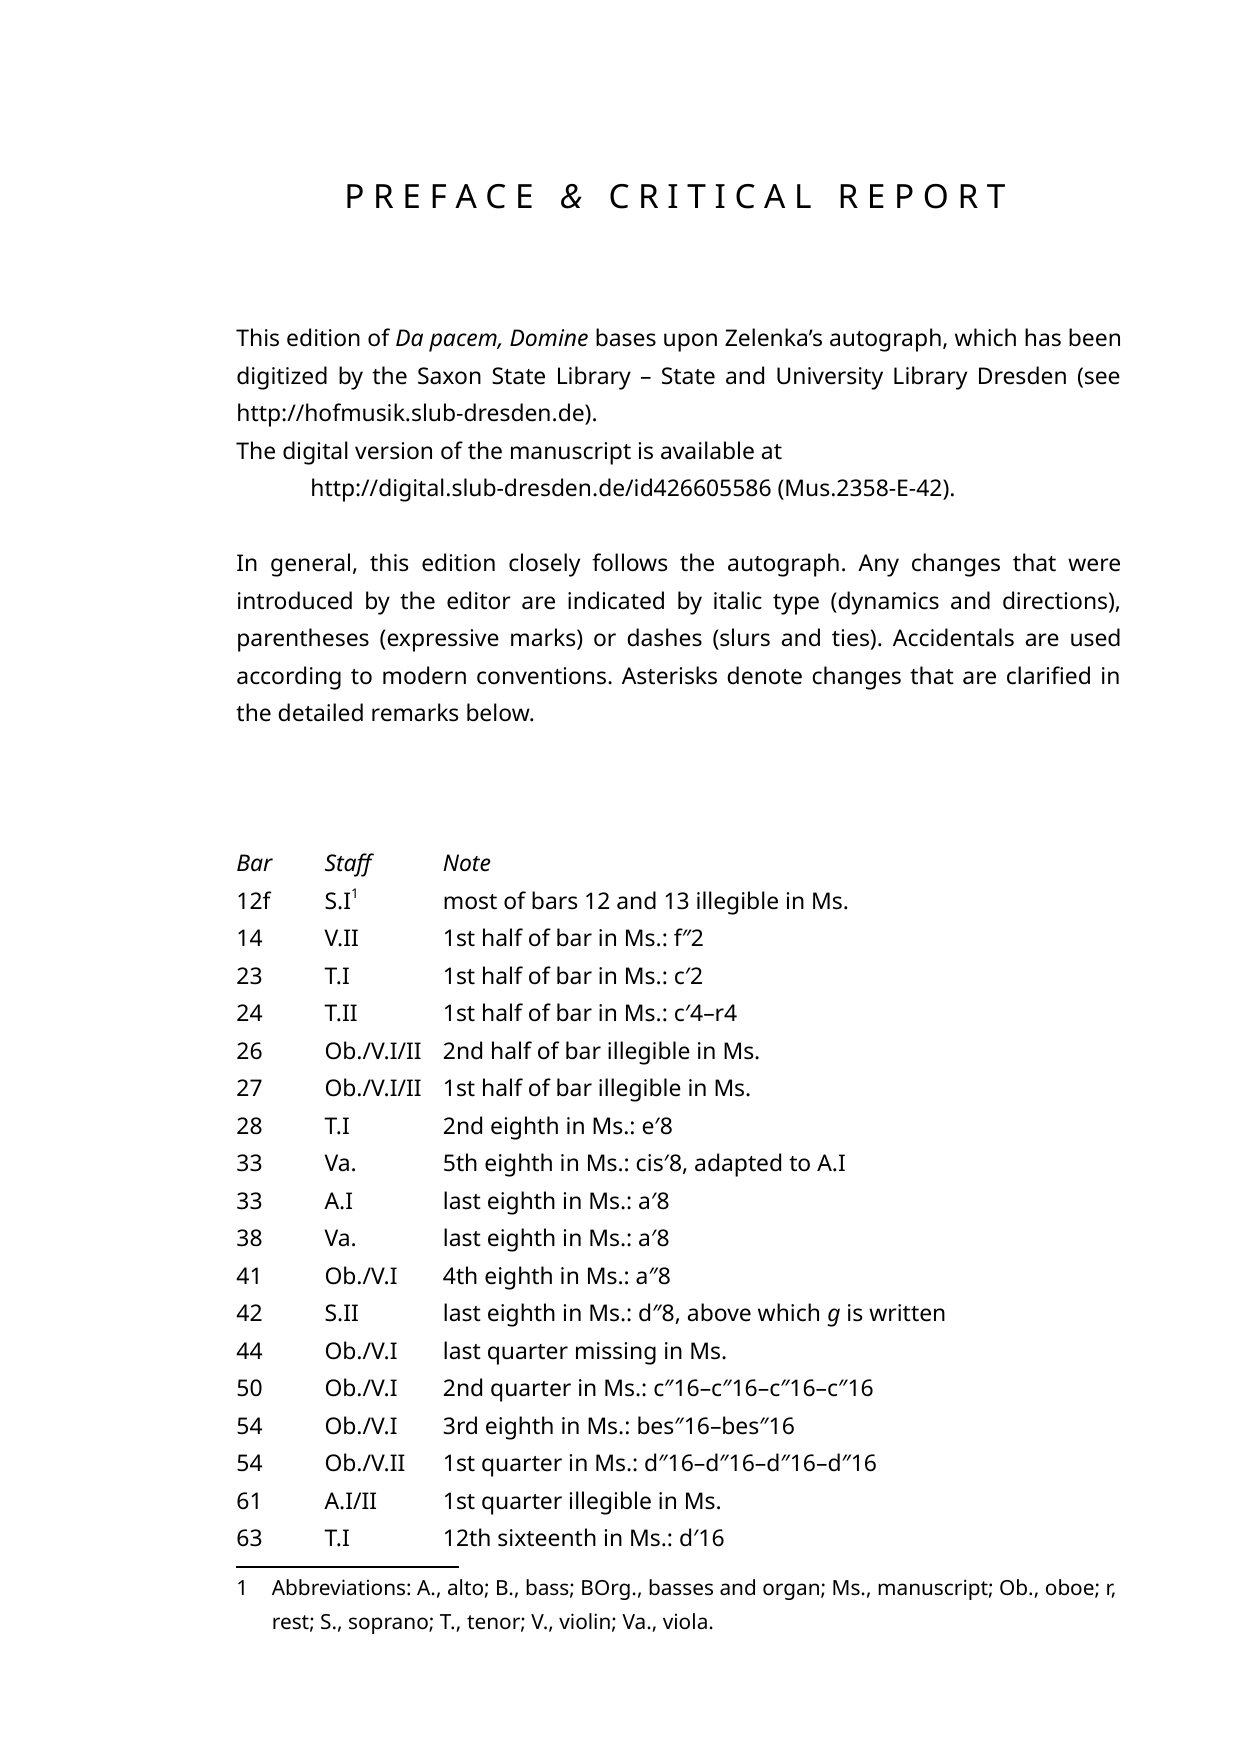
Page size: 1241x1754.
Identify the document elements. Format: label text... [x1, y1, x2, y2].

text Abbreviations: A., alto; B., bass; BOrg., basses and organ; Ms., manuscript; Ob., oboe; r, rest; S., soprano; T., tenor; V., violin; Va., viola. [236, 1573, 1122, 1636]
text Bar Staff Note 12f S.I most of bars 12 and 13 illegible in Ms. 14 V.II 1st half of bar in Ms.: f″2 23 T.I 1st half of bar in Ms.: c′2 24 T.II 1st half of bar in Ms.: c′4–r4 26 Ob./V.I/II 2nd half of bar illegible in Ms. 27 Ob./V.I/II 1st half of bar illegible in Ms. 28 T.I 2nd eighth in Ms.: e′8 33 Va. 5th eighth in Ms.: cis′8, adapted to A.I 33 A.I last eighth in Ms.: a′8 38 Va. last eighth in Ms.: a′8 41 Ob./V.I 4th eighth in Ms.: a″8 42 S.II last eighth in Ms.: d″8, above which g is written 44 Ob./V.I last quarter missing in Ms. 50 Ob./V.I 2nd quarter in Ms.: c″16–c″16–c″16–c″16 54 Ob./V.I 3rd eighth in Ms.: bes″16–bes″16 54 Ob./V.II 1st quarter in Ms.: d″16–d″16–d″16–d″16 61 A.I/II 1st quarter illegible in Ms. 63 T.I 12th sixteenth in Ms.: d′16 [236, 847, 1122, 1554]
text P R E F A C E & C R I T I C A L R E P O R T [236, 173, 1122, 218]
text In general, this edition closely follows the autograph. Any changes that were introduced by the editor are indicated by italic type (dynamics and directions), parentheses (expressive marks) or dashes (slurs and ties). Accidentals are used according to modern conventions. Asterisks denote changes that are clarified in the detailed remarks below. [236, 547, 1122, 729]
text The digital version of the manuscript is available at http://digital.slub-dresden.de/id426605586 (Mus.2358-E-42). [236, 435, 1122, 504]
text This edition of Da pacem, Domine bases upon Zelenka’s autograph, which has been digitized by the Saxon State Library – State and University Library Dresden (see http://hofmusik.slub-dresden.de). [236, 322, 1122, 429]
